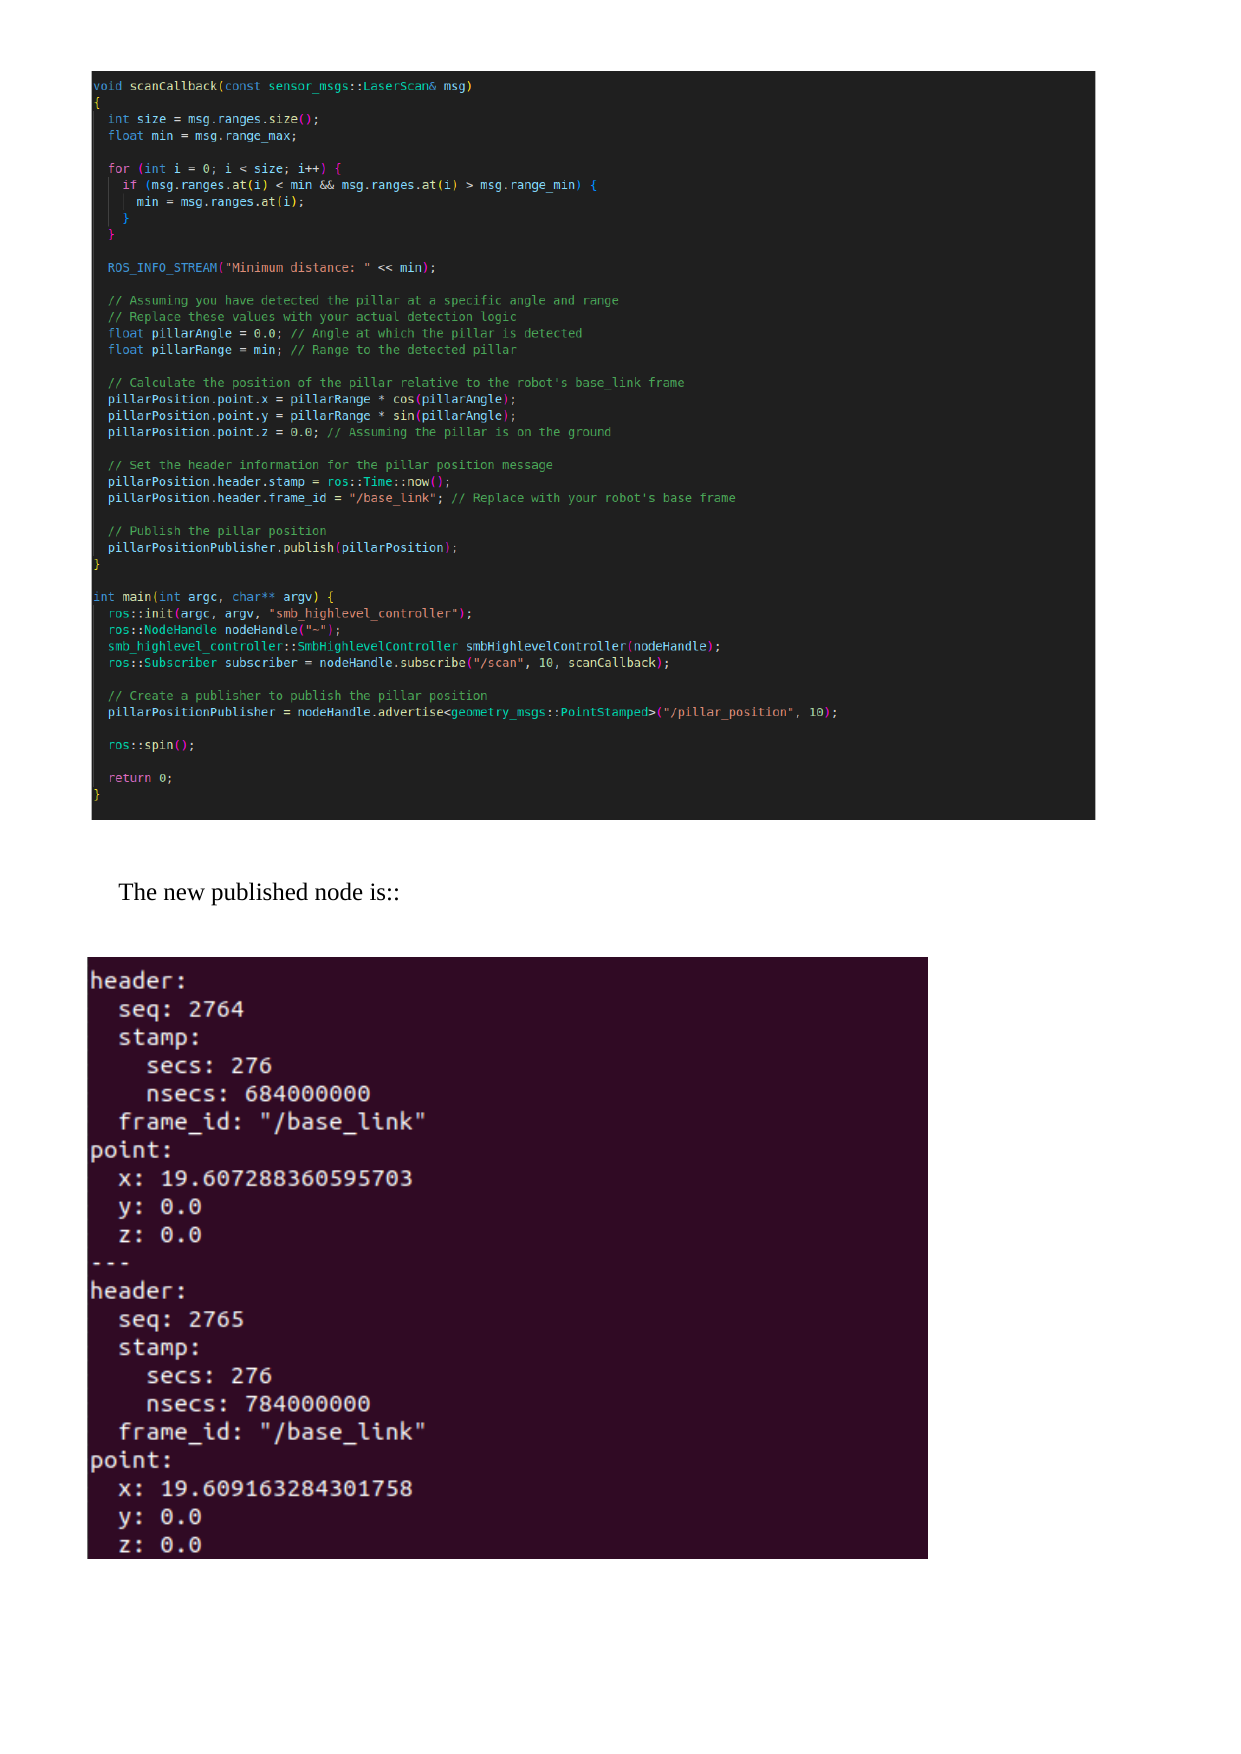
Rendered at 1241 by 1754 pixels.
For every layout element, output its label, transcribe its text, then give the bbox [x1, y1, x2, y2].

text The new published node is:: [118, 877, 1122, 906]
picture [87, 957, 928, 1559]
picture [91, 71, 1096, 820]
